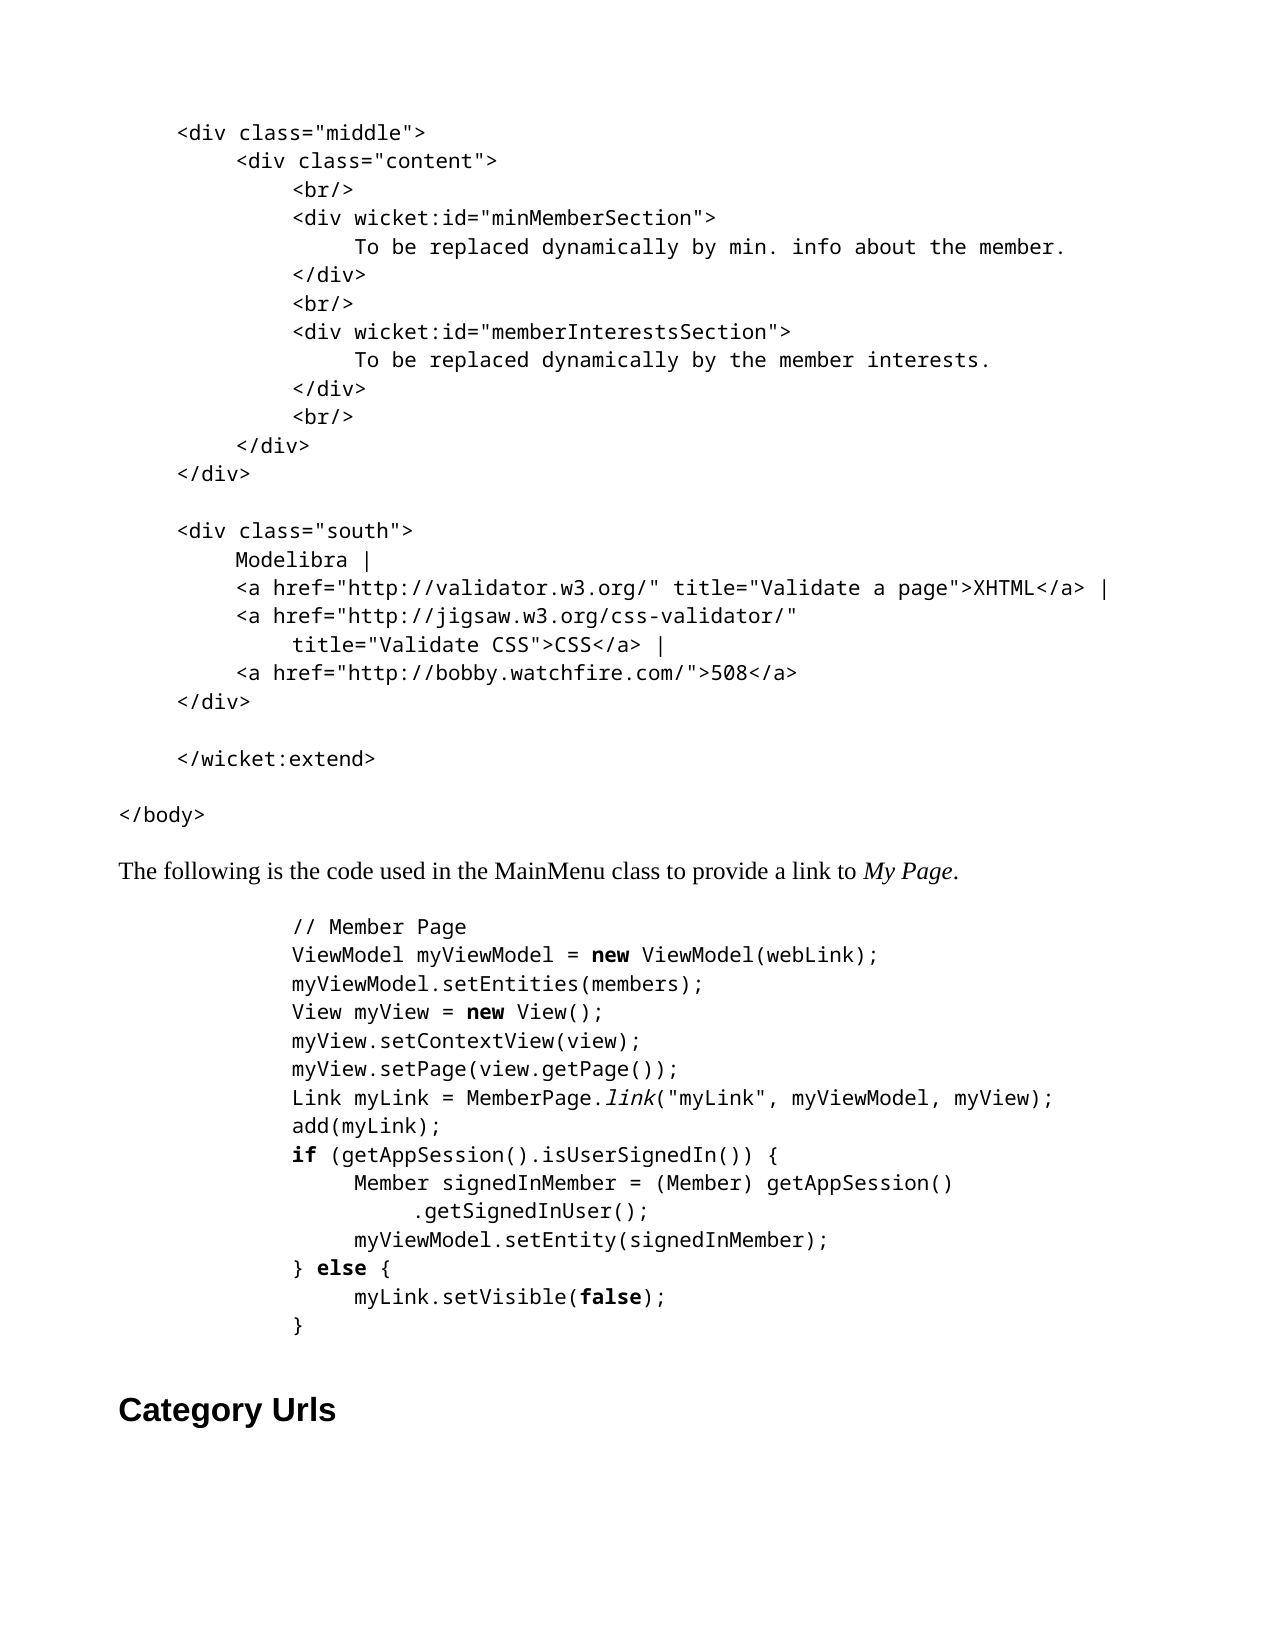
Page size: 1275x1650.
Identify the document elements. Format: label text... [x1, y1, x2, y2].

text <br/> [118, 402, 1157, 431]
text <a href="http://validator.w3.org/" title="Validate a page">XHTML</a> | [118, 573, 1157, 602]
text title="Validate CSS">CSS</a> | [118, 630, 1157, 658]
text myView.setPage(view.getPage()); [118, 1054, 1157, 1083]
text <div wicket:id="memberInterestsSection"> [118, 317, 1157, 346]
text </div> [118, 431, 1157, 459]
text </div> [118, 687, 1157, 715]
text <div class="south"> [118, 516, 1157, 545]
text myLink.setVisible(false); [118, 1282, 1157, 1310]
text To be replaced dynamically by min. info about the member. [118, 232, 1157, 260]
text To be replaced dynamically by the member interests. [118, 346, 1157, 374]
text </div> [118, 374, 1157, 402]
text Member signedInMember = (Member) getAppSession() [118, 1168, 1157, 1197]
text </div> [118, 260, 1157, 289]
text <div class="middle"> [118, 118, 1157, 147]
subtitle Category Urls [118, 1391, 1157, 1429]
text View myView = new View(); [118, 997, 1157, 1026]
text add(myLink); [118, 1111, 1157, 1140]
text // Member Page [118, 912, 1157, 941]
text The following is the code used in the MainMenu class to provide a link to My Page. [118, 857, 1157, 884]
text if (getAppSession().isUserSignedIn()) { [118, 1140, 1157, 1168]
text </div> [118, 459, 1157, 488]
text </wicket:extend> [118, 744, 1157, 772]
text <a href="http://jigsaw.w3.org/css-validator/" [118, 602, 1157, 630]
text <div class="content"> [118, 147, 1157, 175]
text Modelibra | [118, 545, 1157, 573]
text <br/> [118, 175, 1157, 203]
text ViewModel myViewModel = new ViewModel(webLink); [118, 941, 1157, 969]
text <br/> [118, 289, 1157, 317]
text <a href="http://bobby.watchfire.com/">508</a> [118, 658, 1157, 687]
text .getSignedInUser(); [118, 1197, 1157, 1225]
text Link myLink = MemberPage.link("myLink", myViewModel, myView); [118, 1083, 1157, 1111]
text myView.setContextView(view); [118, 1026, 1157, 1054]
text } [118, 1310, 1157, 1339]
text <div wicket:id="minMemberSection"> [118, 203, 1157, 232]
text myViewModel.setEntity(signedInMember); [118, 1225, 1157, 1253]
text } else { [118, 1253, 1157, 1282]
text </body> [118, 801, 1157, 829]
text myViewModel.setEntities(members); [118, 969, 1157, 997]
